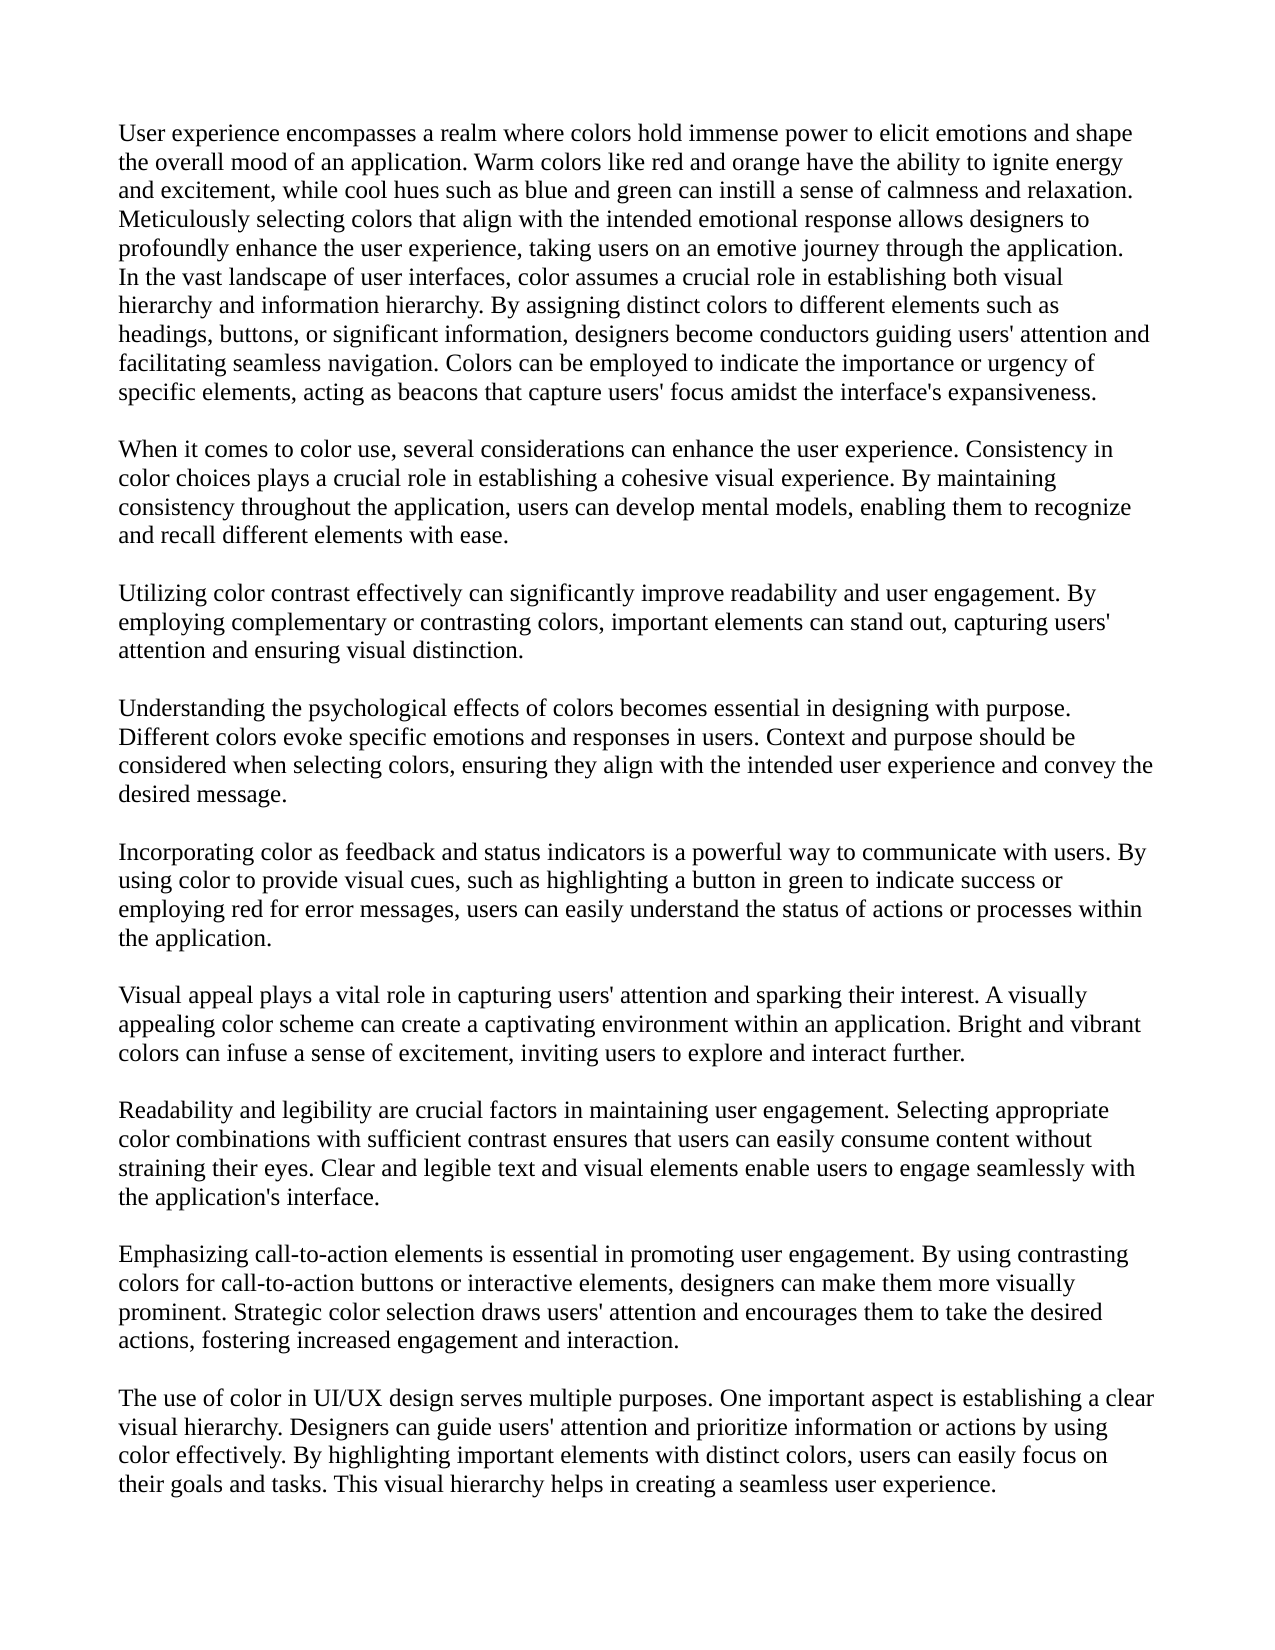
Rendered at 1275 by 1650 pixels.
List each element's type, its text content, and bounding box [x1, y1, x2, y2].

text In the vast landscape of user interfaces, color assumes a crucial role in establishing both visual hierarchy and information hierarchy. By assigning distinct colors to different elements such as headings, buttons, or significant information, designers become conductors guiding users' attention and facilitating seamless navigation. Colors can be employed to indicate the importance or urgency of specific elements, acting as beacons that capture users' focus amidst the interface's expansiveness. [118, 262, 1157, 406]
text User experience encompasses a realm where colors hold immense power to elicit emotions and shape the overall mood of an application. Warm colors like red and orange have the ability to ignite energy and excitement, while cool hues such as blue and green can instill a sense of calmness and relaxation. Meticulously selecting colors that align with the intended emotional response allows designers to profoundly enhance the user experience, taking users on an emotive journey through the application. [118, 118, 1157, 262]
text Emphasizing call-to-action elements is essential in promoting user engagement. By using contrasting colors for call-to-action buttons or interactive elements, designers can make them more visually prominent. Strategic color selection draws users' attention and encourages them to take the desired actions, fostering increased engagement and interaction. [118, 1239, 1157, 1354]
text When it comes to color use, several considerations can enhance the user experience. Consistency in color choices plays a crucial role in establishing a cohesive visual experience. By maintaining consistency throughout the application, users can develop mental models, enabling them to recognize and recall different elements with ease. [118, 434, 1157, 549]
text Readability and legibility are crucial factors in maintaining user engagement. Selecting appropriate color combinations with sufficient contrast ensures that users can easily consume content without straining their eyes. Clear and legible text and visual elements enable users to engage seamlessly with the application's interface. [118, 1096, 1157, 1211]
text The use of color in UI/UX design serves multiple purposes. One important aspect is establishing a clear visual hierarchy. Designers can guide users' attention and prioritize information or actions by using color effectively. By highlighting important elements with distinct colors, users can easily focus on their goals and tasks. This visual hierarchy helps in creating a seamless user experience. [118, 1383, 1157, 1498]
text Understanding the psychological effects of colors becomes essential in designing with purpose. Different colors evoke specific emotions and responses in users. Context and purpose should be considered when selecting colors, ensuring they align with the intended user experience and convey the desired message. [118, 693, 1157, 808]
text Utilizing color contrast effectively can significantly improve readability and user engagement. By employing complementary or contrasting colors, important elements can stand out, capturing users' attention and ensuring visual distinction. [118, 578, 1157, 664]
text Visual appeal plays a vital role in capturing users' attention and sparking their interest. A visually appealing color scheme can create a captivating environment within an application. Bright and vibrant colors can infuse a sense of excitement, inviting users to explore and interact further. [118, 981, 1157, 1067]
text Incorporating color as feedback and status indicators is a powerful way to communicate with users. By using color to provide visual cues, such as highlighting a button in green to indicate success or employing red for error messages, users can easily understand the status of actions or processes within the application. [118, 837, 1157, 952]
